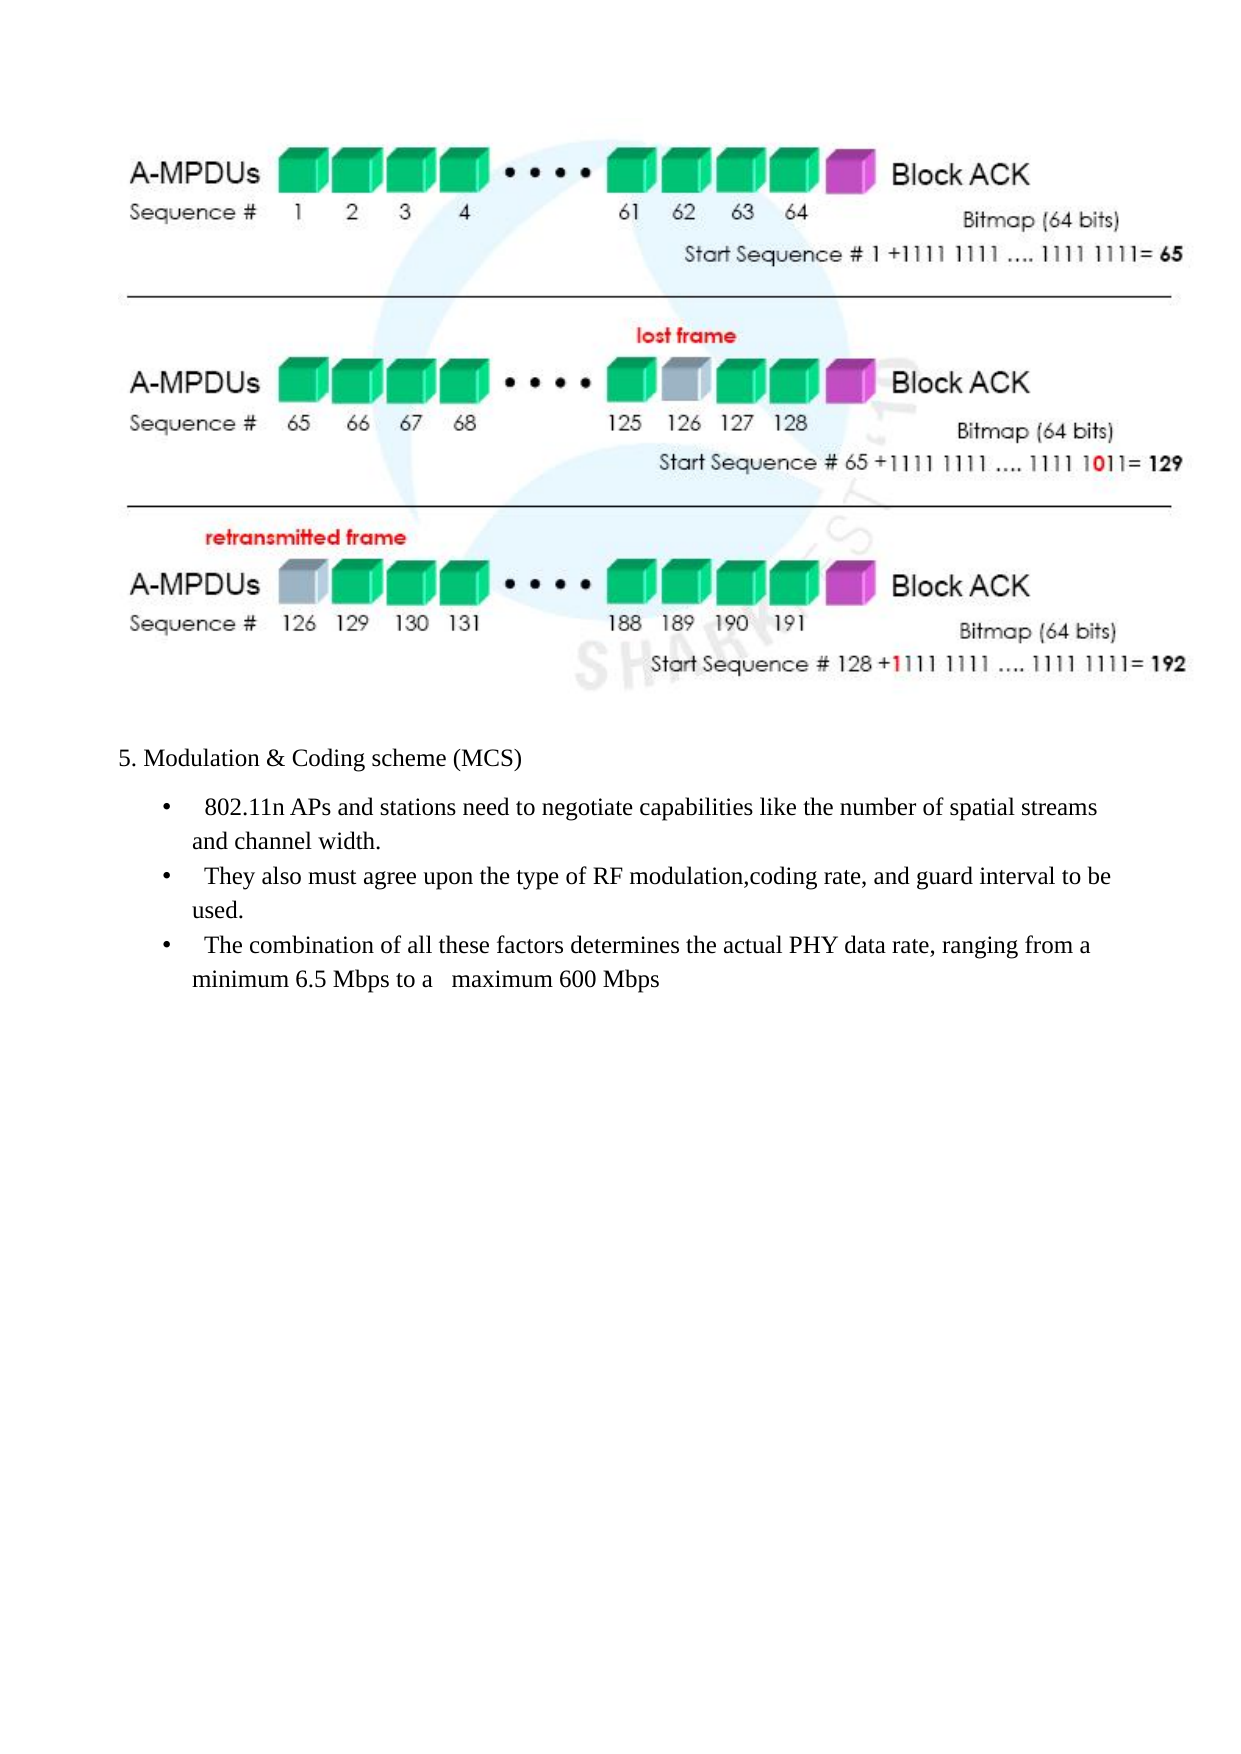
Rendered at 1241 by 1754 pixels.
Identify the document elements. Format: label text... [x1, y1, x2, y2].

list They also must agree upon the type of RF modulation,coding rate, and guard interval to be used. [162, 861, 1122, 924]
text 5. Modulation & Coding scheme (MCS) [118, 743, 1122, 771]
list The combination of all these factors determines the actual PHY data rate, ranging from a minimum 6.5 Mbps to a maximum 600 Mbps [162, 930, 1122, 993]
list 802.11n APs and stations need to negotiate capabilities like the number of spatial streams and channel width. [162, 792, 1122, 855]
picture [118, 118, 1217, 703]
